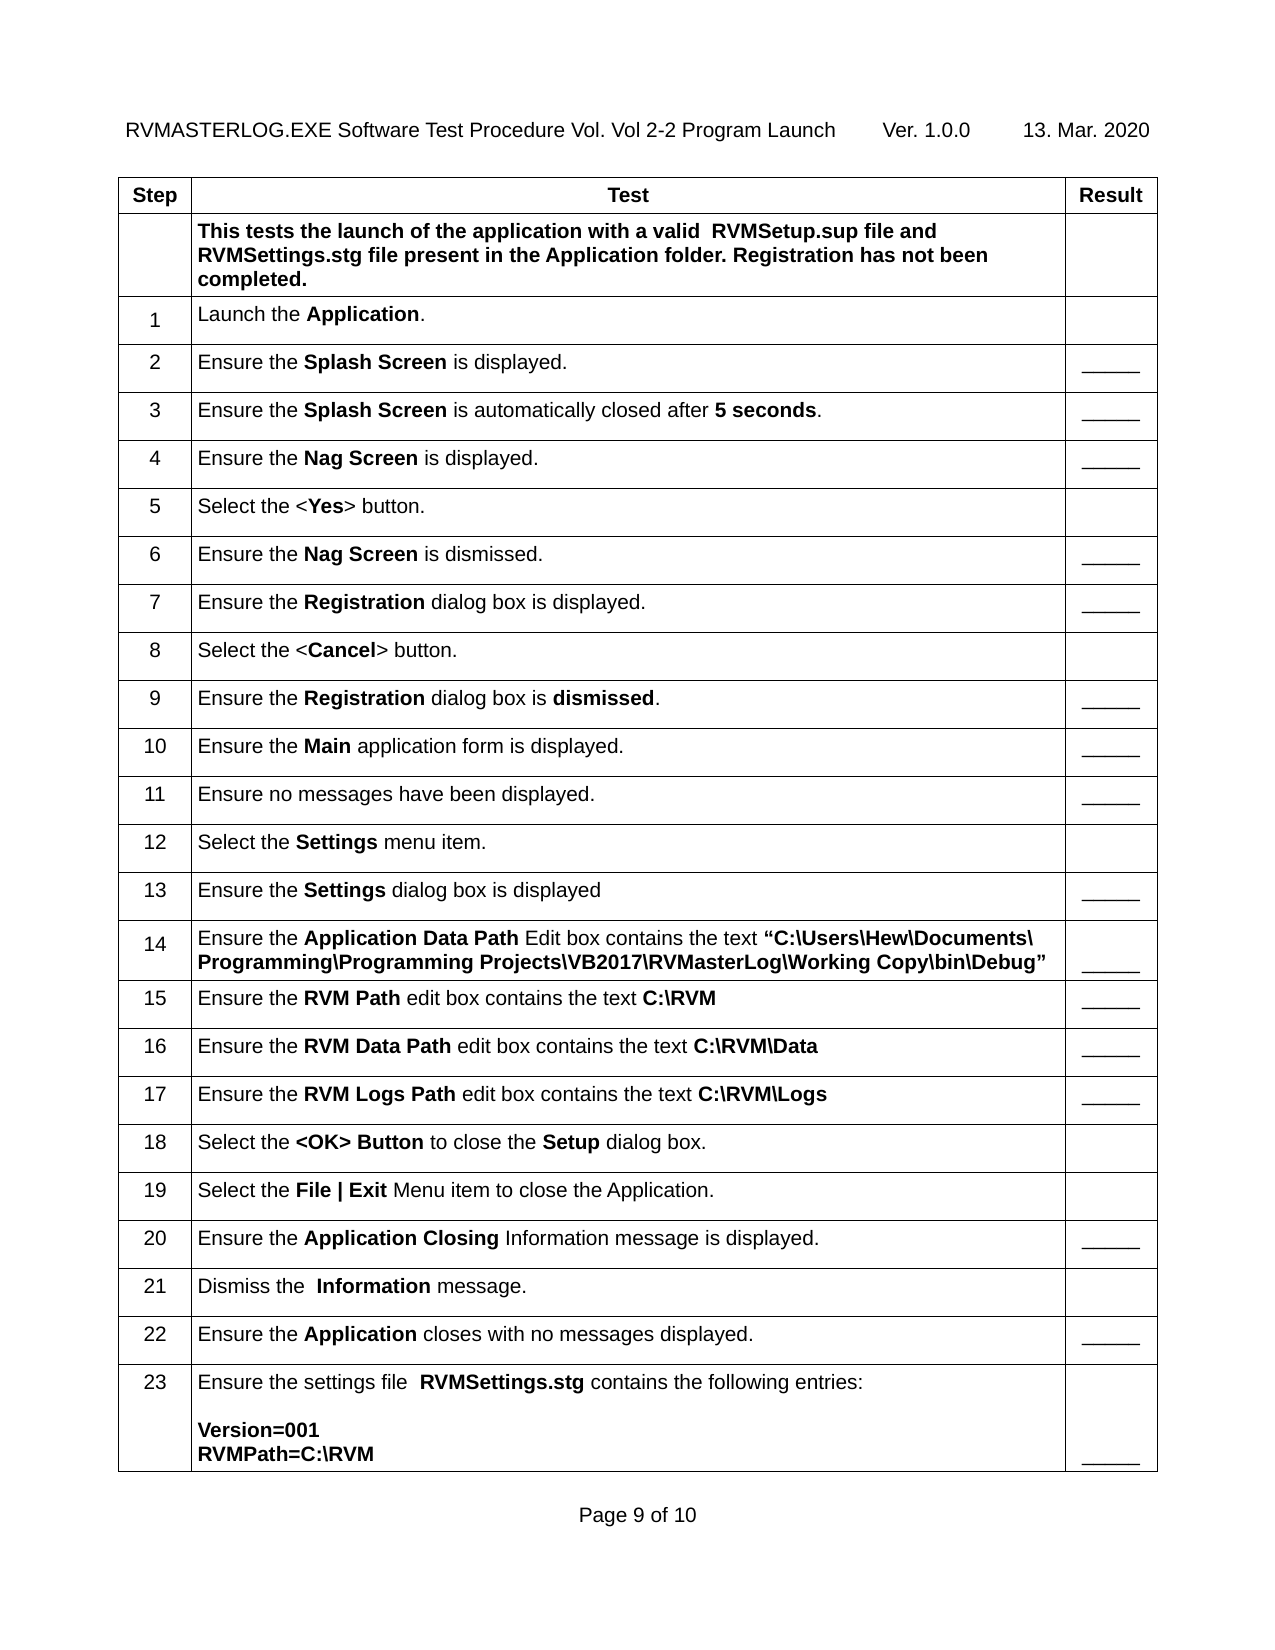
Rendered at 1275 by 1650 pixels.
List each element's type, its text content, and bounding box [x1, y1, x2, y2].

table_cell [119, 214, 191, 296]
table_cell _____ [1066, 1317, 1157, 1364]
table_cell [1066, 1173, 1157, 1220]
table_cell 2 [119, 345, 191, 392]
table_cell Select the <Yes> button. [192, 489, 1065, 536]
table_cell This tests the launch of the application with a valid RVMSetup.sup file and RVMSettings.stg file present in the Application folder. Registration has not been completed. [192, 214, 1065, 296]
table_cell 11 [119, 777, 191, 824]
table_cell 23 [119, 1365, 191, 1471]
table_cell Ensure no messages have been displayed. [192, 777, 1065, 824]
table_cell Ensure the RVM Data Path edit box contains the text C:\RVM\Data [192, 1029, 1065, 1076]
table_cell Ensure the RVM Path edit box contains the text C:\RVM [192, 981, 1065, 1028]
table_cell _____ [1066, 777, 1157, 824]
table_cell [1066, 825, 1157, 872]
table_cell 12 [119, 825, 191, 872]
table_cell 13 [119, 873, 191, 920]
table_cell 3 [119, 393, 191, 440]
table_cell Ensure the Application Data Path Edit box contains the text “C:\Users\Hew\Documents\Programming\Programming Projects\VB2017\RVMasterLog\Working Copy\bin\Debug” [192, 921, 1065, 980]
table_cell 17 [119, 1077, 191, 1124]
table_header Step [119, 178, 191, 213]
table_cell 21 [119, 1269, 191, 1316]
table_cell 16 [119, 1029, 191, 1076]
table_cell 22 [119, 1317, 191, 1364]
table_cell _____ [1066, 393, 1157, 440]
table_cell 9 [119, 681, 191, 728]
table_cell 6 [119, 537, 191, 584]
table_header Test [192, 178, 1065, 213]
table_header Result [1066, 178, 1157, 213]
table_cell _____ [1066, 1029, 1157, 1076]
table_cell _____ [1066, 681, 1157, 728]
table_cell _____ [1066, 729, 1157, 776]
table_cell _____ [1066, 585, 1157, 632]
table_cell 7 [119, 585, 191, 632]
table_cell Ensure the RVM Logs Path edit box contains the text C:\RVM\Logs [192, 1077, 1065, 1124]
table_cell 1 [119, 297, 191, 344]
table_cell _____ [1066, 441, 1157, 488]
table_cell _____ [1066, 873, 1157, 920]
table_cell Select the <Cancel> button. [192, 633, 1065, 680]
table_cell Ensure the Registration dialog box is displayed. [192, 585, 1065, 632]
table_cell Ensure the Registration dialog box is dismissed. [192, 681, 1065, 728]
table_cell Ensure the Nag Screen is displayed. [192, 441, 1065, 488]
table_cell Ensure the Splash Screen is automatically closed after 5 seconds. [192, 393, 1065, 440]
table_cell Ensure the Application closes with no messages displayed. [192, 1317, 1065, 1364]
table_cell _____ [1066, 1365, 1157, 1471]
table_cell 19 [119, 1173, 191, 1220]
table_cell Ensure the Splash Screen is displayed. [192, 345, 1065, 392]
table_cell _____ [1066, 1077, 1157, 1124]
table_cell 5 [119, 489, 191, 536]
table_cell 14 [119, 921, 191, 980]
table_cell 4 [119, 441, 191, 488]
table_cell 15 [119, 981, 191, 1028]
table_cell Ensure the Application Closing Information message is displayed. [192, 1221, 1065, 1268]
table_cell Dismiss the Information message. [192, 1269, 1065, 1316]
table_cell Select the Settings menu item. [192, 825, 1065, 872]
table_cell _____ [1066, 921, 1157, 980]
table_cell 18 [119, 1125, 191, 1172]
table_cell [1066, 297, 1157, 344]
table_cell _____ [1066, 537, 1157, 584]
table_cell _____ [1066, 345, 1157, 392]
table_cell _____ [1066, 1221, 1157, 1268]
table_cell [1066, 214, 1157, 296]
table_cell Launch the Application. [192, 297, 1065, 344]
table_cell _____ [1066, 981, 1157, 1028]
table_cell Select the File | Exit Menu item to close the Application. [192, 1173, 1065, 1220]
table_cell Ensure the Main application form is displayed. [192, 729, 1065, 776]
table_cell 10 [119, 729, 191, 776]
table_cell [1066, 633, 1157, 680]
table_cell [1066, 1125, 1157, 1172]
table_cell 20 [119, 1221, 191, 1268]
table_cell Select the <OK> Button to close the Setup dialog box. [192, 1125, 1065, 1172]
table_cell Ensure the Settings dialog box is displayed [192, 873, 1065, 920]
table_cell Ensure the Nag Screen is dismissed. [192, 537, 1065, 584]
table_cell Ensure the settings file RVMSettings.stg contains the following entries: Version=001 RVMPath=C:\RVM [192, 1365, 1065, 1471]
table_cell [1066, 489, 1157, 536]
table_cell 8 [119, 633, 191, 680]
table_cell [1066, 1269, 1157, 1316]
